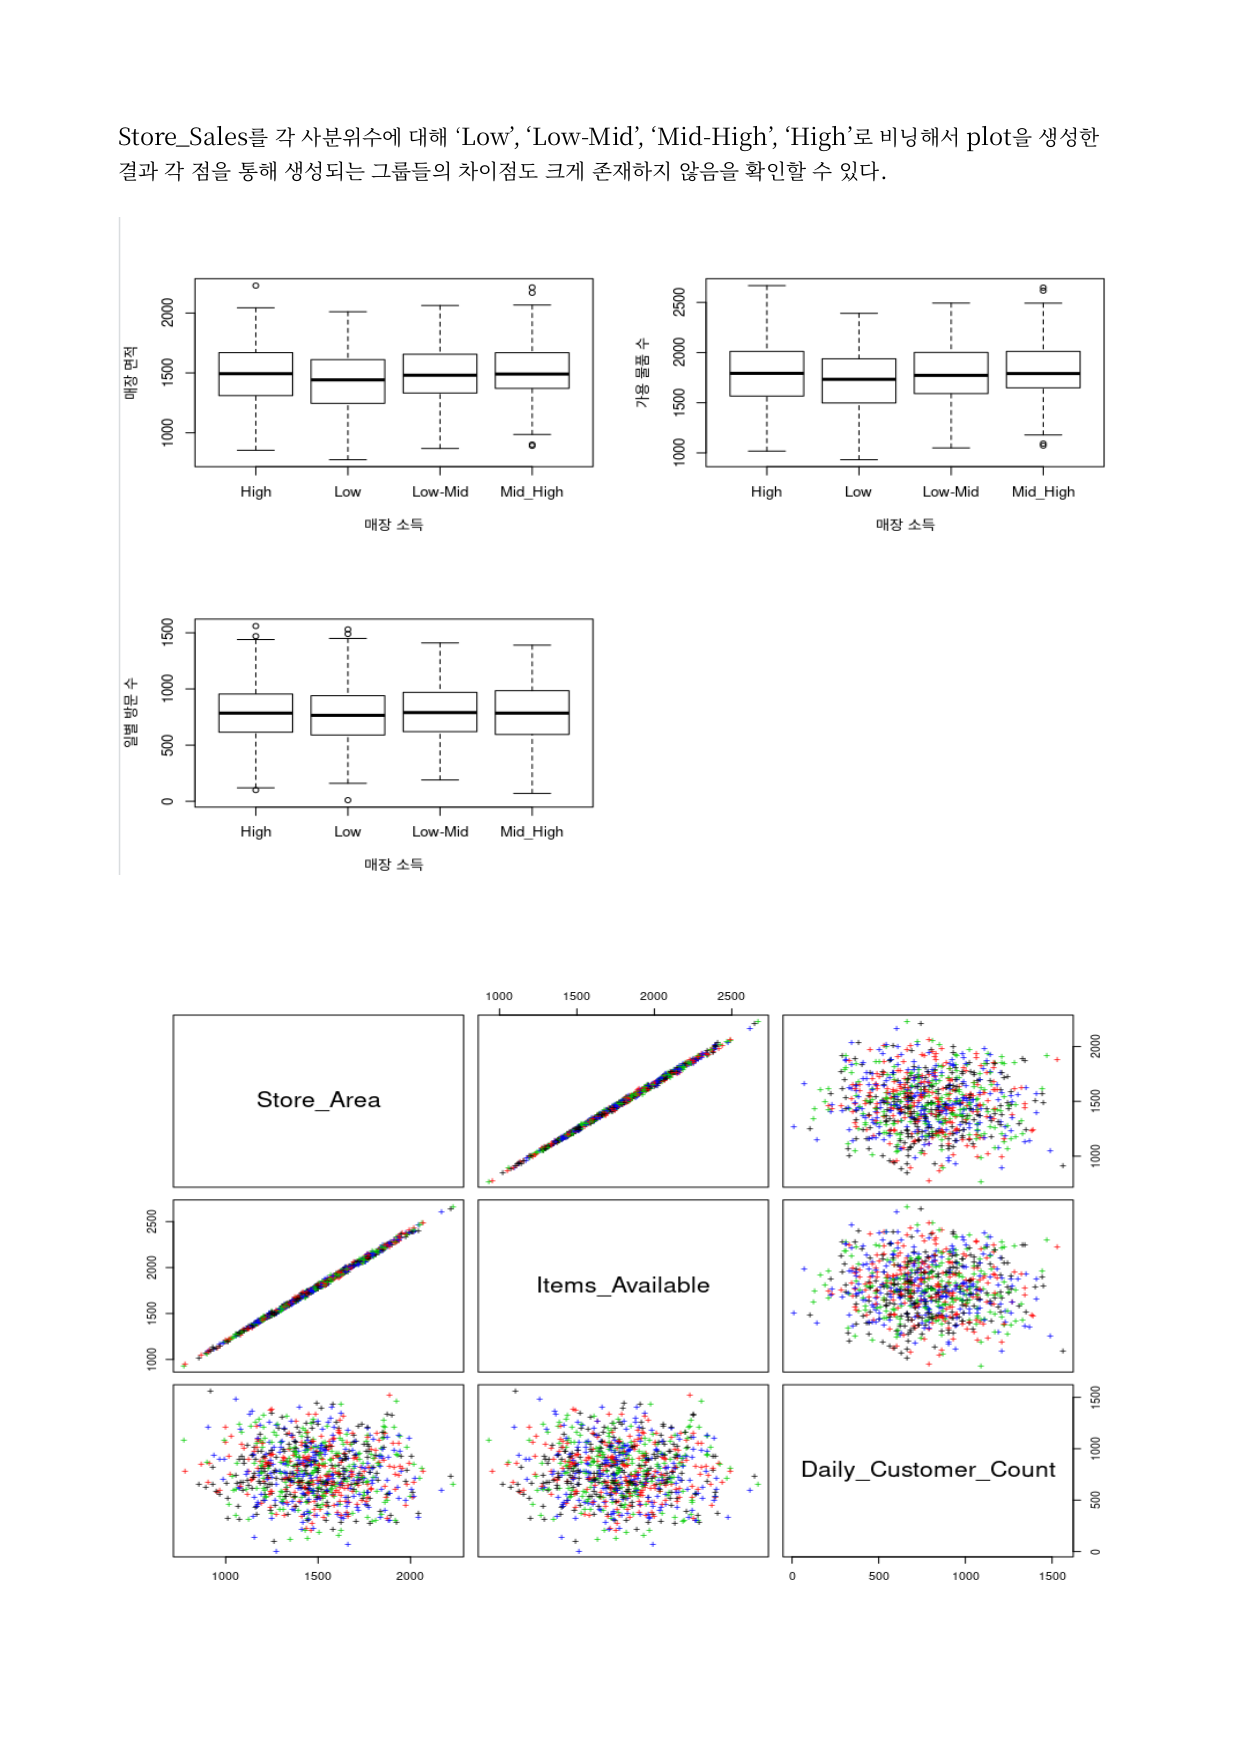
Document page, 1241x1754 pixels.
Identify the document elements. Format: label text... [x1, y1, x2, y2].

picture [118, 977, 1123, 1602]
text Store_Sales를 각 사분위수에 대해 ‘Low’, ‘Low-Mid’, ‘Mid-High’, ‘High’로 비닝해서 plot을 생성한 결과 각 점을 통해 생성되는 그룹들의 차이점도 크게 존재하지 않음을 확인할 수 있다. [118, 118, 1122, 186]
picture [118, 217, 1123, 875]
